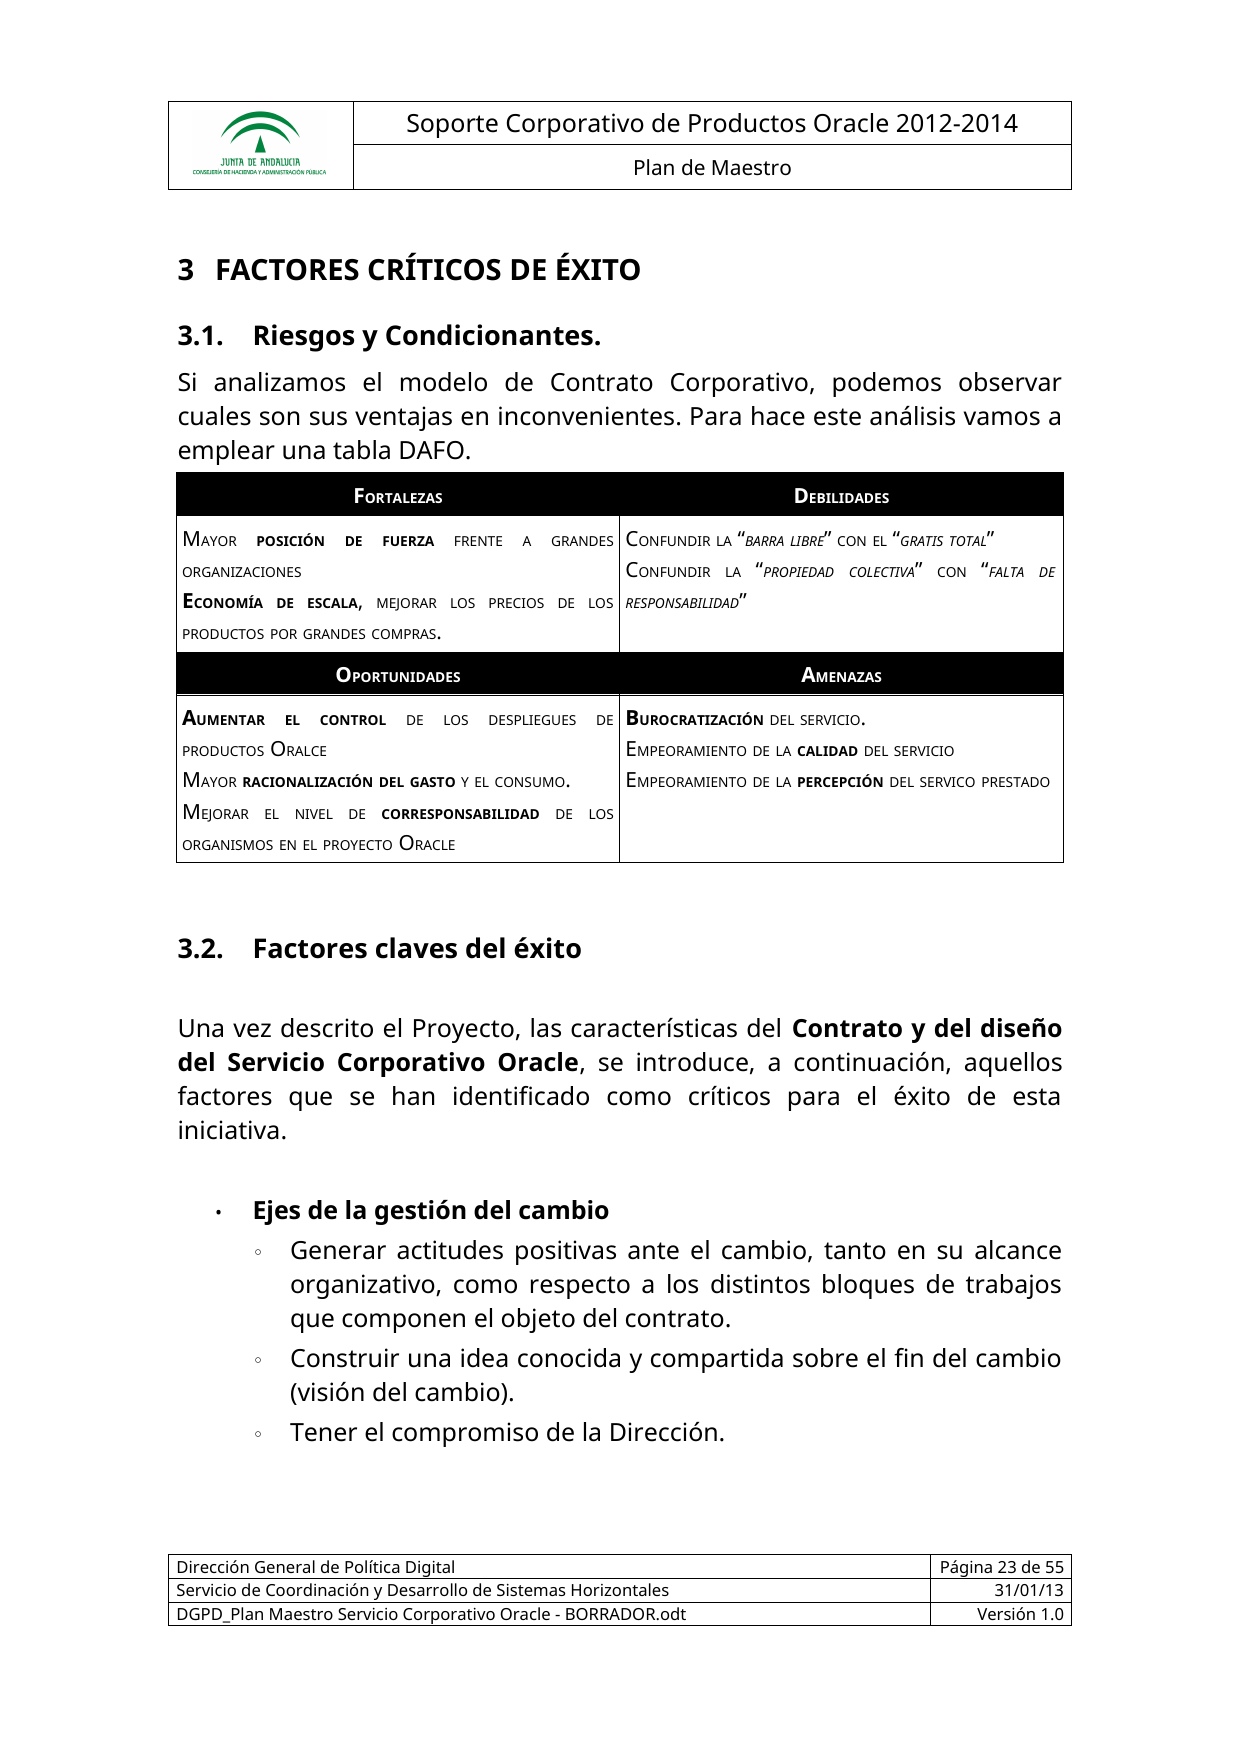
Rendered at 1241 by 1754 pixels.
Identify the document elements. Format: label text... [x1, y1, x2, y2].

table_cell Mayor posición de fuerza frente a grandes organizaciones Economía de escala, mejorar los precios de los productos por grandes compras. [177, 516, 619, 652]
picture [192, 110, 327, 175]
subtitle Factores claves del éxito [177, 934, 1063, 965]
text Una vez descrito el Proyecto, las características del Contrato y del diseño del Servicio Corporativo Oracle, se introduce, a continuación, aquellos factores que se han identificado como críticos para el éxito de esta iniciativa. [177, 1010, 1063, 1147]
list Ejes de la gestión del cambio [215, 1192, 1063, 1227]
table_cell Aumentar el control de los despliegues de productos Oralce Mayor racionalización del gasto y el consumo. Mejorar el nivel de corresponsabilidad de los organismos en el proyecto Oracle [177, 696, 619, 862]
subtitle Riesgos y Condicionantes. [177, 320, 1063, 352]
text Si analizamos el modelo de Contrato Corporativo, podemos observar cuales son sus ventajas en inconvenientes. Para hace este análisis vamos a emplear una tabla DAFO. [177, 364, 1063, 466]
list Generar actitudes positivas ante el cambio, tanto en su alcance organizativo, como respecto a los distintos bloques de trabajos que componen el objeto del contrato. [252, 1232, 1063, 1335]
table_cell Burocratización del servicio. Empeoramiento de la calidad del servicio Empeoramiento de la percepción del servico prestado [620, 696, 1063, 862]
table_header Debilidades [620, 473, 1063, 515]
list Tener el compromiso de la Dirección. [252, 1415, 1063, 1449]
subtitle Factores Críticos de Éxito [177, 249, 1063, 289]
table_cell Amenazas [620, 653, 1063, 694]
table_header Fortalezas [177, 473, 619, 515]
list Construir una idea conocida y compartida sobre el fin del cambio (visión del cambio). [252, 1341, 1063, 1409]
table_cell Confundir la “barra libre” con el “gratis total” Confundir la “propiedad colectiva” con “falta de responsabilidad” [620, 516, 1063, 652]
table_cell Oportunidades [177, 653, 619, 694]
